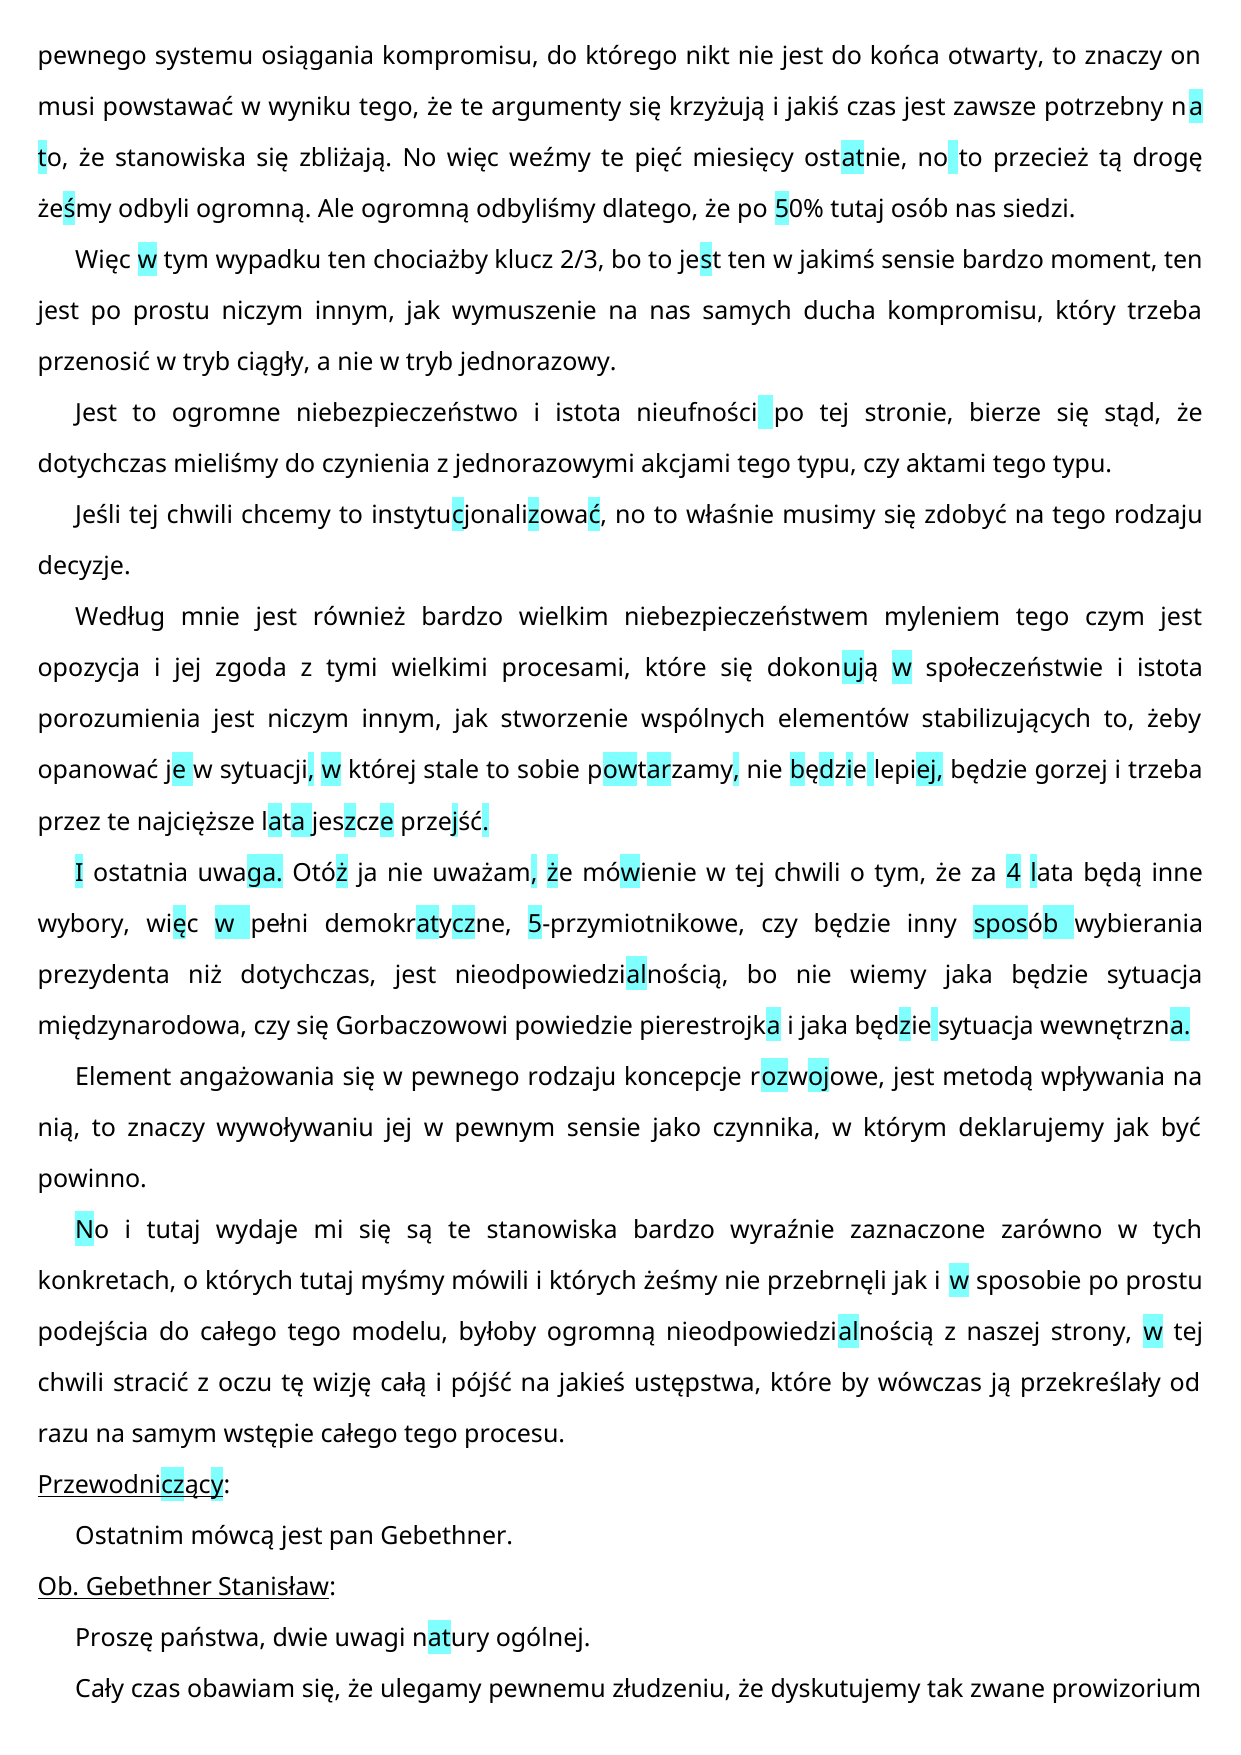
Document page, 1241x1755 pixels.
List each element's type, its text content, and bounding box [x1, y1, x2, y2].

text No i tutaj wydaje mi się są te stanowiska bardzo wyraźnie zaznaczone zarówno w tych konkretach, o których tutaj myśmy mówili i których żeśmy nie przebrnęli jak i w sposobie po prostu podejścia do całego tego modelu, byłoby ogromną nieodpowiedzialnością z naszej strony, w tej chwili stracić z oczu tę wizję całą i pójść na jakieś ustępstwa, które by wówczas ją przekreślały od razu na samym wstępie całego tego procesu. [37, 1211, 1203, 1450]
text Jeśli tej chwili chcemy to instytucjonalizować, no to właśnie musimy się zdobyć na tego rodzaju decyzje. [37, 497, 1203, 582]
text Ostatnim mówcą jest pan Gebethner. [37, 1518, 1203, 1552]
text I ostatnia uwaga. Otóż ja nie uważam, że mówienie w tej chwili o tym, że za 4 lata będą inne wybory, więc w pełni demokratyczne, 5-przymiotnikowe, czy będzie inny sposób wybierania prezydenta niż dotychczas, jest nieodpowiedzialnością, bo nie wiemy jaka będzie sytuacja międzynarodowa, czy się Gorbaczowowi powiedzie pierestrojka i jaka będzie sytuacja wewnętrzna. [37, 854, 1203, 1041]
text Proszę państwa, dwie uwagi natury ogólnej. [37, 1620, 1203, 1654]
text Według mnie jest również bardzo wielkim niebezpieczeństwem myleniem tego czym jest opozycja i jej zgoda z tymi wielkimi procesami, które się dokonują w społeczeństwie i istota porozumienia jest niczym innym, jak stworzenie wspólnych elementów stabilizujących to, żeby opanować je w sytuacji, w której stale to sobie powtarzamy, nie będzie lepiej, będzie gorzej i trzeba przez te najcięższe lata jeszcze przejść. [37, 599, 1203, 837]
text Cały czas obawiam się, że ulegamy pewnemu złudzeniu, że dyskutujemy tak zwane prowizorium [37, 1671, 1203, 1705]
text pewnego systemu osiągania kompromisu, do którego nikt nie jest do końca otwarty, to znaczy on musi powstawać w wyniku tego, że te argumenty się krzyżują i jakiś czas jest zawsze potrzebny na to, że stanowiska się zbliżają. No więc weźmy te pięć miesięcy ostatnie, no to przecież tą drogę żeśmy odbyli ogromną. Ale ogromną odbyliśmy dlatego, że po 50% tutaj osób nas siedzi. [37, 37, 1203, 225]
text Jest to ogromne niebezpieczeństwo i istota nieufności po tej stronie, bierze się stąd, że dotychczas mieliśmy do czynienia z jednorazowymi akcjami tego typu, czy aktami tego typu. [37, 395, 1203, 480]
text Ob. Gebethner Stanisław: [37, 1569, 1203, 1603]
text Element angażowania się w pewnego rodzaju koncepcje rozwojowe, jest metodą wpływania na nią, to znaczy wywoływaniu jej w pewnym sensie jako czynnika, w którym deklarujemy jak być powinno. [37, 1058, 1203, 1194]
text Przewodniczący: [37, 1467, 1203, 1501]
text Więc w tym wypadku ten chociażby klucz 2/3, bo to jest ten w jakimś sensie bardzo moment, ten jest po prostu niczym innym, jak wymuszenie na nas samych ducha kompromisu, który trzeba przenosić w tryb ciągły, a nie w tryb jednorazowy. [37, 242, 1203, 378]
